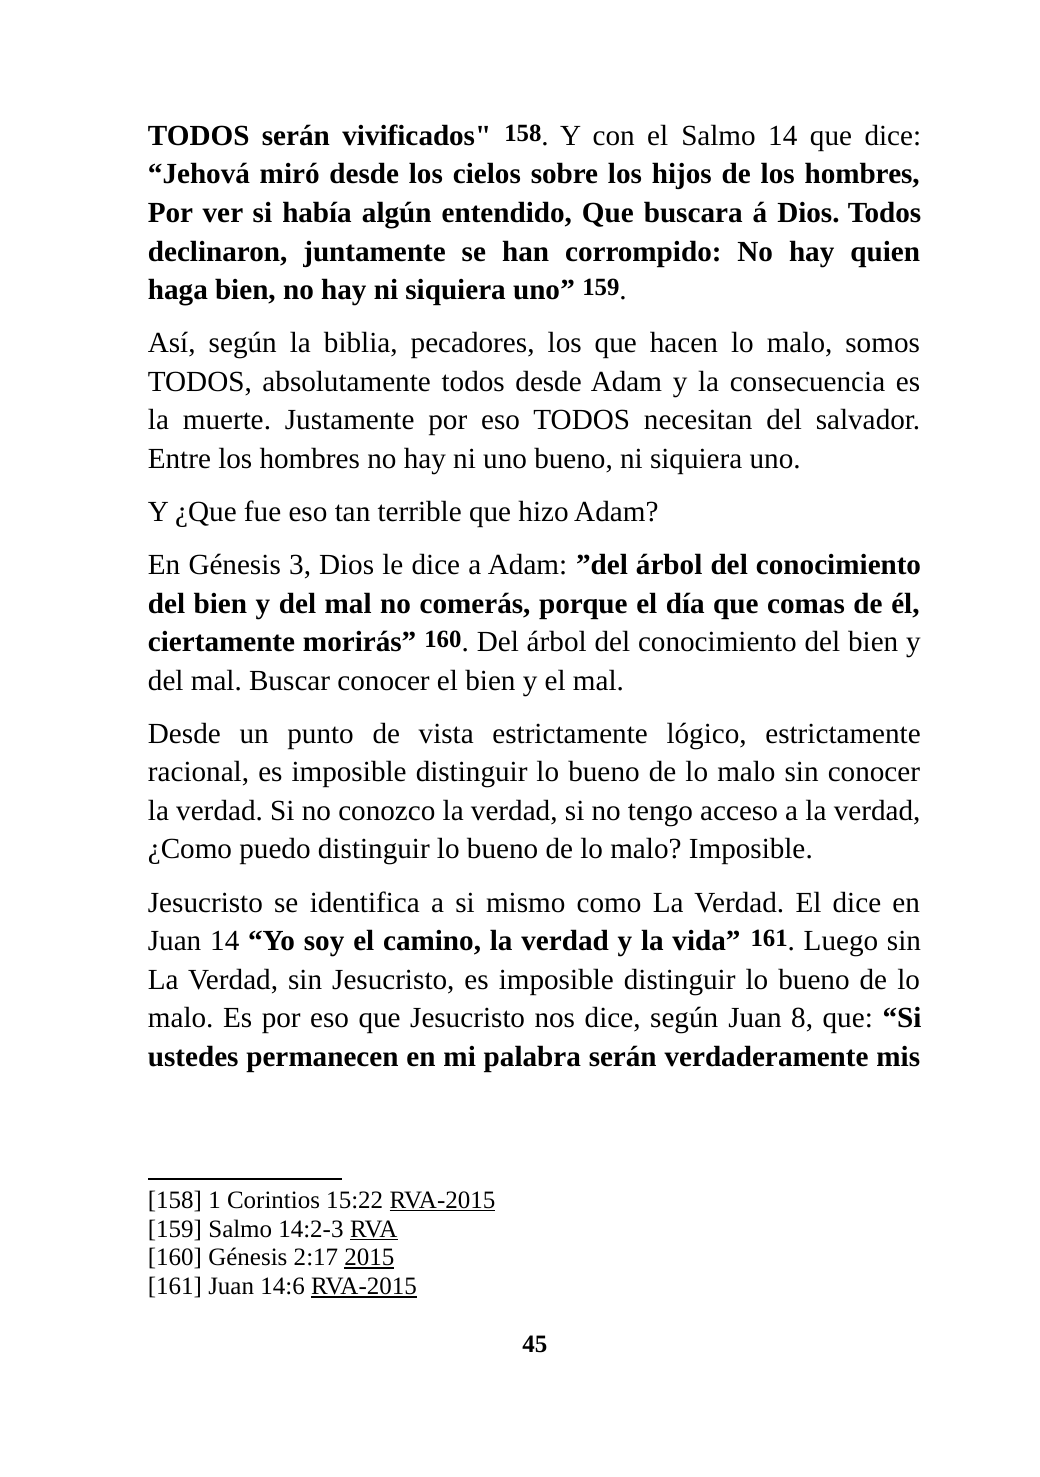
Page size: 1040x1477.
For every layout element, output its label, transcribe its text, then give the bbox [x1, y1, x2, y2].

text Y ¿Que fue eso tan terrible que hizo Adam? [148, 494, 921, 528]
text 1 Corintios 15:22 RVA-2015 [148, 1185, 921, 1214]
text Desde un punto de vista estrictamente lógico, estrictamente racional, es imposible distinguir lo bueno de lo malo sin conocer la verdad. Si no conozco la verdad, si no tengo acceso a la verdad, ¿Como puedo distinguir lo bueno de lo malo? Imposible. [148, 716, 921, 865]
text En Génesis 3, Dios le dice a Adam: ”del árbol del conocimiento del bien y del mal no comerás, porque el día que comas de él, ciertamente morirás” . Del árbol del conocimiento del bien y del mal. Buscar conocer el bien y el mal. [148, 547, 921, 696]
text Así, según la biblia, pecadores, los que hacen lo malo, somos TODOS, absolutamente todos desde Adam y la consecuencia es la muerte. Justamente por eso TODOS necesitan del salvador. Entre los hombres no hay ni uno bueno, ni siquiera uno. [148, 325, 921, 474]
text Génesis 2:17 2015 [148, 1242, 921, 1271]
text Juan 14:6 RVA-2015 [148, 1271, 921, 1300]
text Jesucristo se identifica a si mismo como La Verdad. El dice en Juan 14 “Yo soy el camino, la verdad y la vida” . Luego sin La Verdad, sin Jesucristo, es imposible distinguir lo bueno de lo malo. Es por eso que Jesucristo nos dice, según Juan 8, que: “Si ustedes permanecen en mi palabra serán verdaderamente mis [148, 885, 921, 1072]
text Salmo 14:2-3 RVA [148, 1214, 921, 1242]
text TODOS serán vivificados" . Y con el Salmo 14 que dice: “Jehová miró desde los cielos sobre los hijos de los hombres, Por ver si había algún entendido, Que buscara á Dios. Todos declinaron, juntamente se han corrompido: No hay quien haga bien, no hay ni siquiera uno” . [148, 118, 921, 306]
